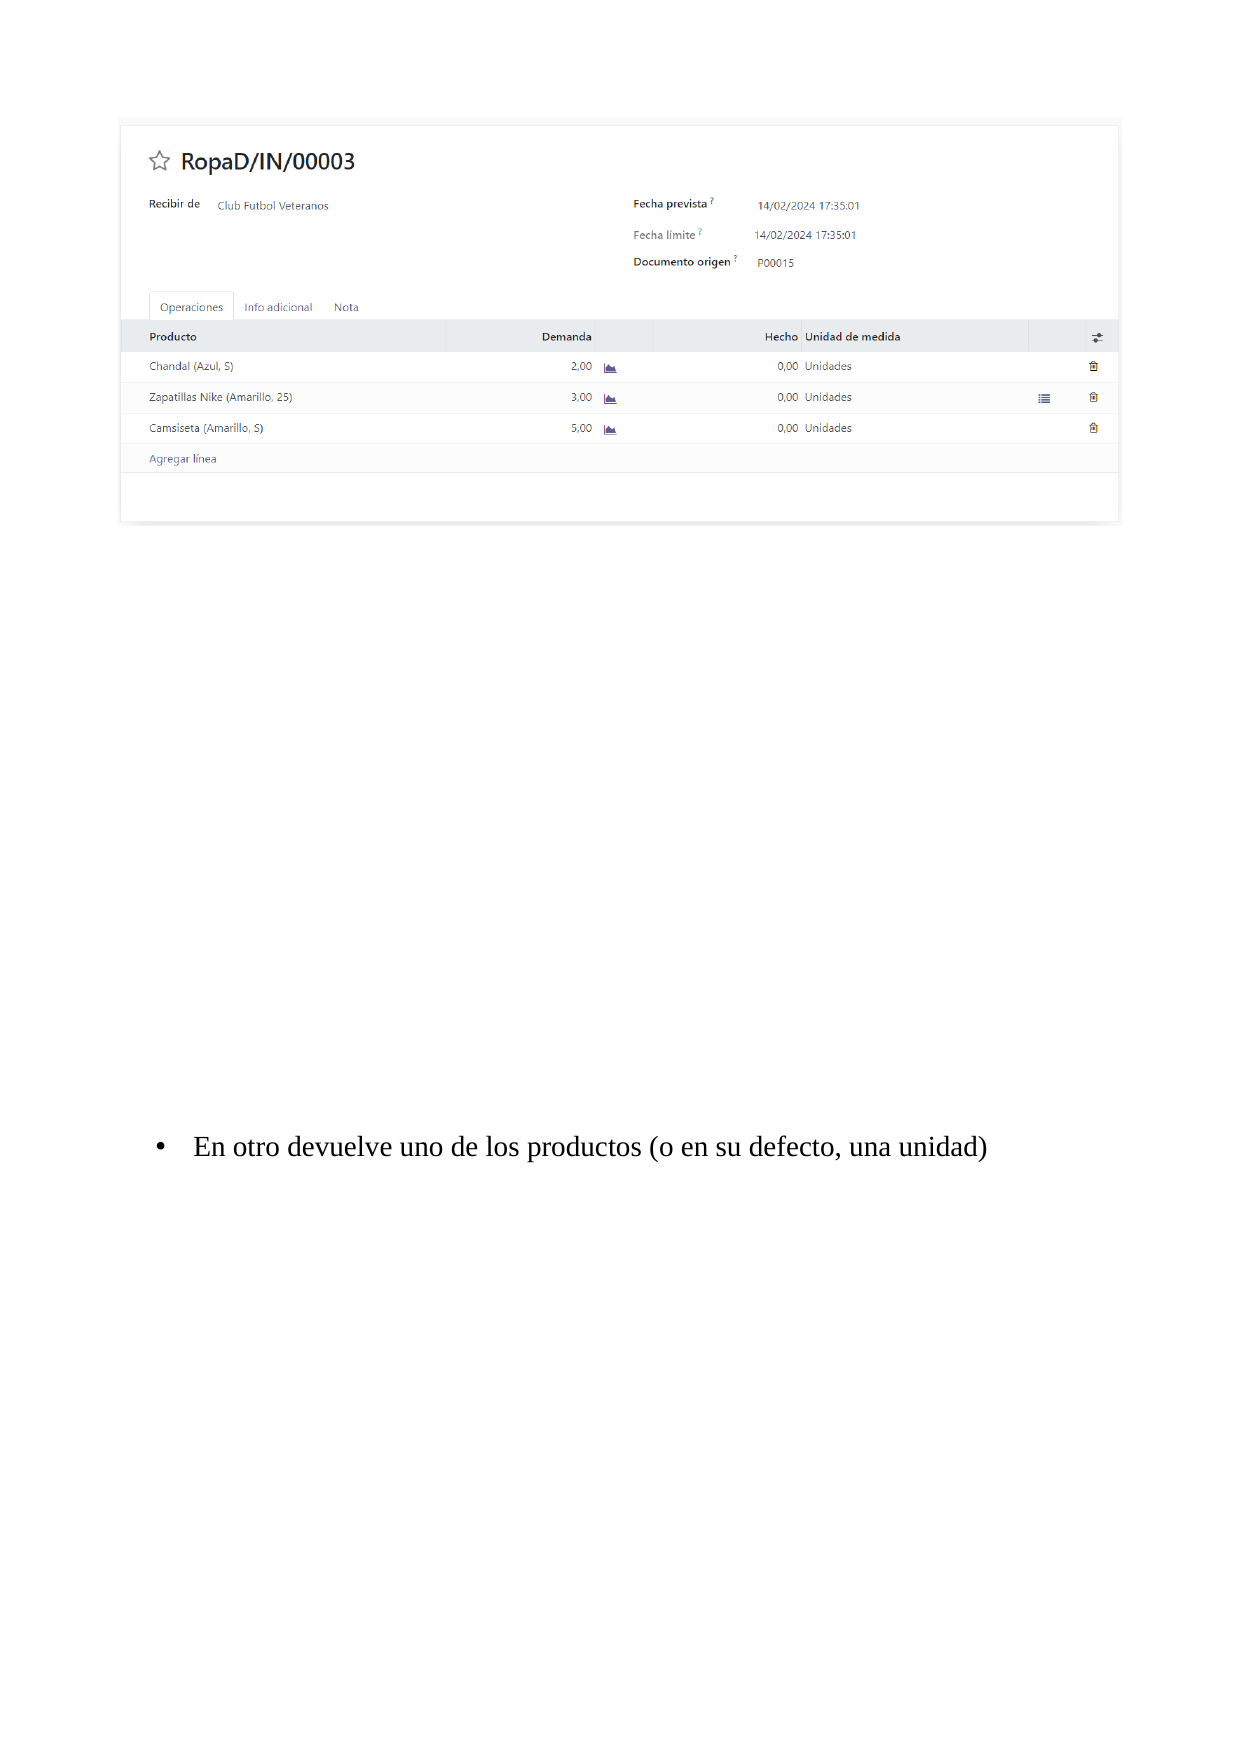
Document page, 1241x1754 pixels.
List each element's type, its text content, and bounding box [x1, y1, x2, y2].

list En otro devuelve uno de los productos (o en su defecto, una unidad) [156, 1129, 1122, 1163]
picture [118, 118, 1123, 526]
